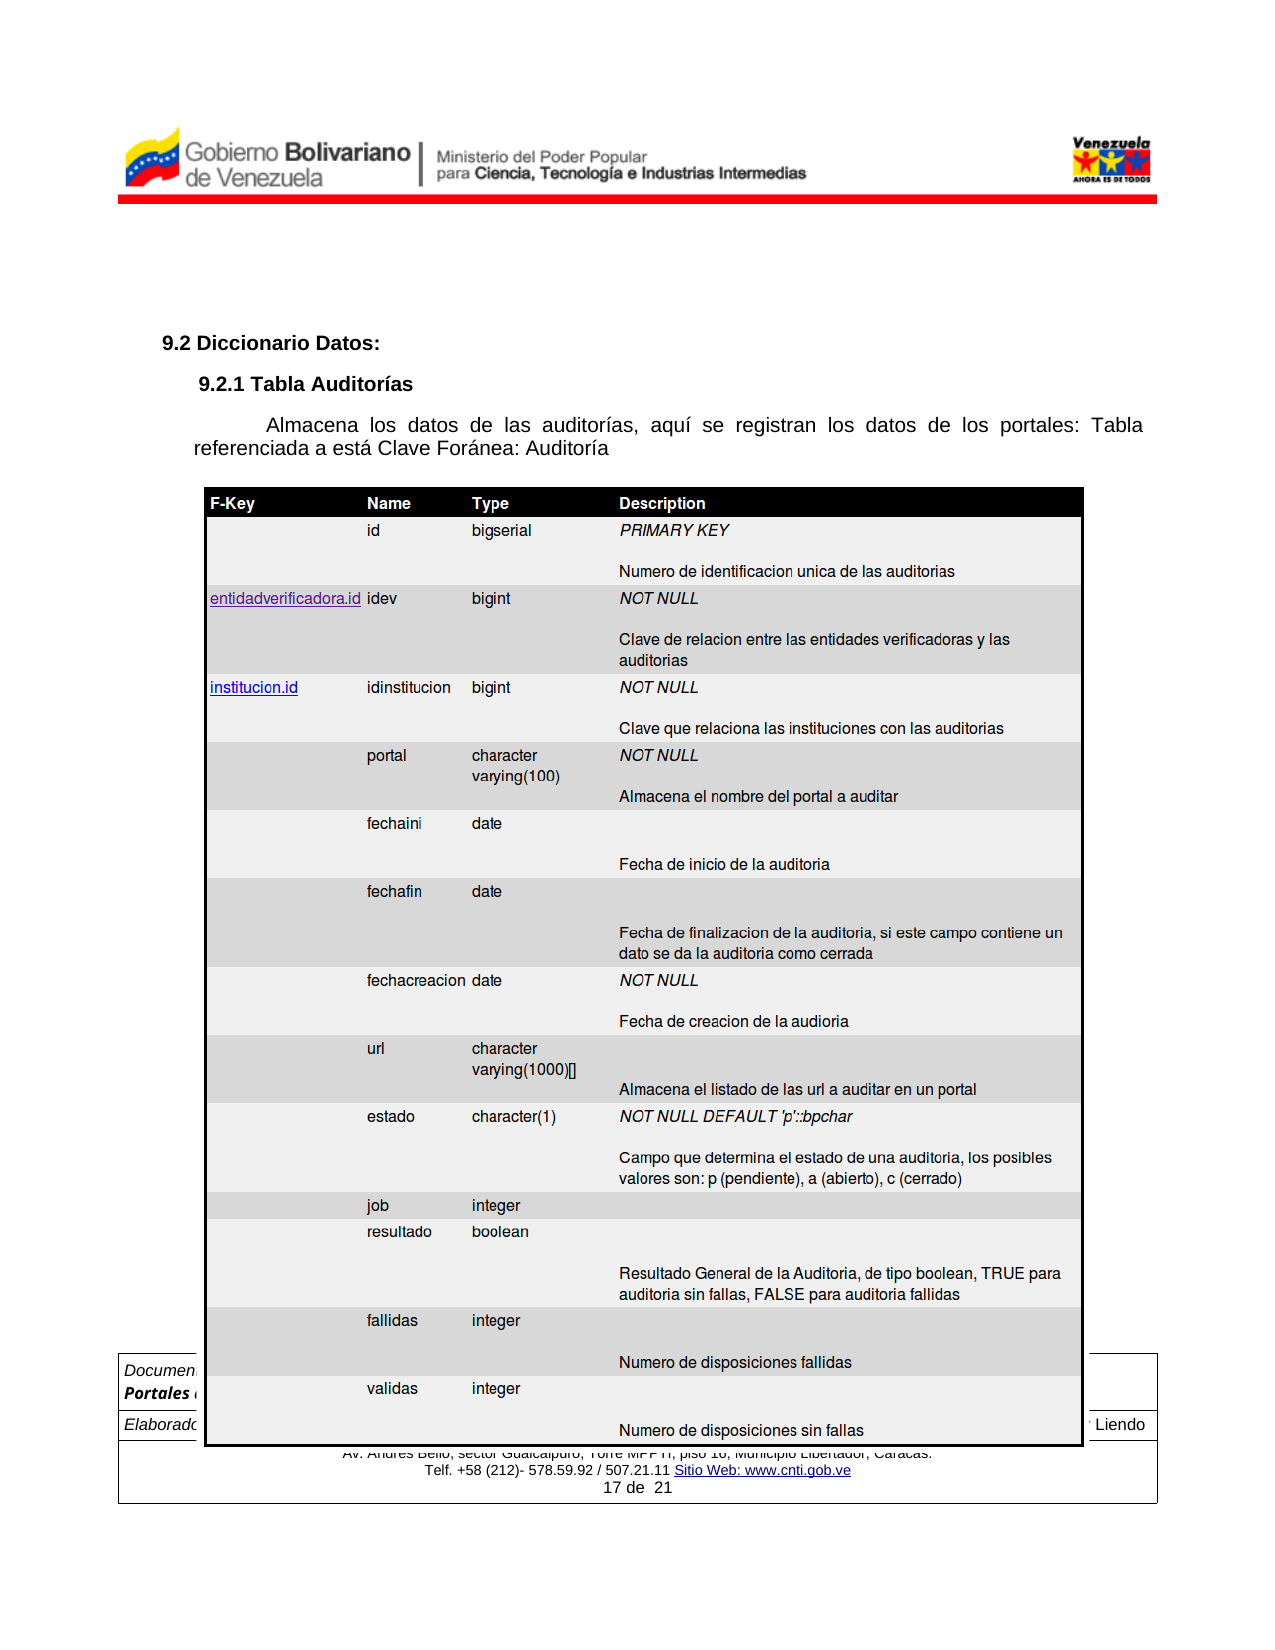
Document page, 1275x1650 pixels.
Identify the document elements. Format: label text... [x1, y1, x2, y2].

picture [118, 118, 1157, 204]
subtitle Tabla Auditorías [192, 373, 1157, 396]
subtitle Diccionario Datos: [156, 332, 1157, 355]
picture [196, 482, 1090, 1453]
text Almacena los datos de las auditorías, aquí se registran los datos de los portales: Tabla referenciada a está Clave Foránea: Auditoría [118, 414, 1157, 460]
